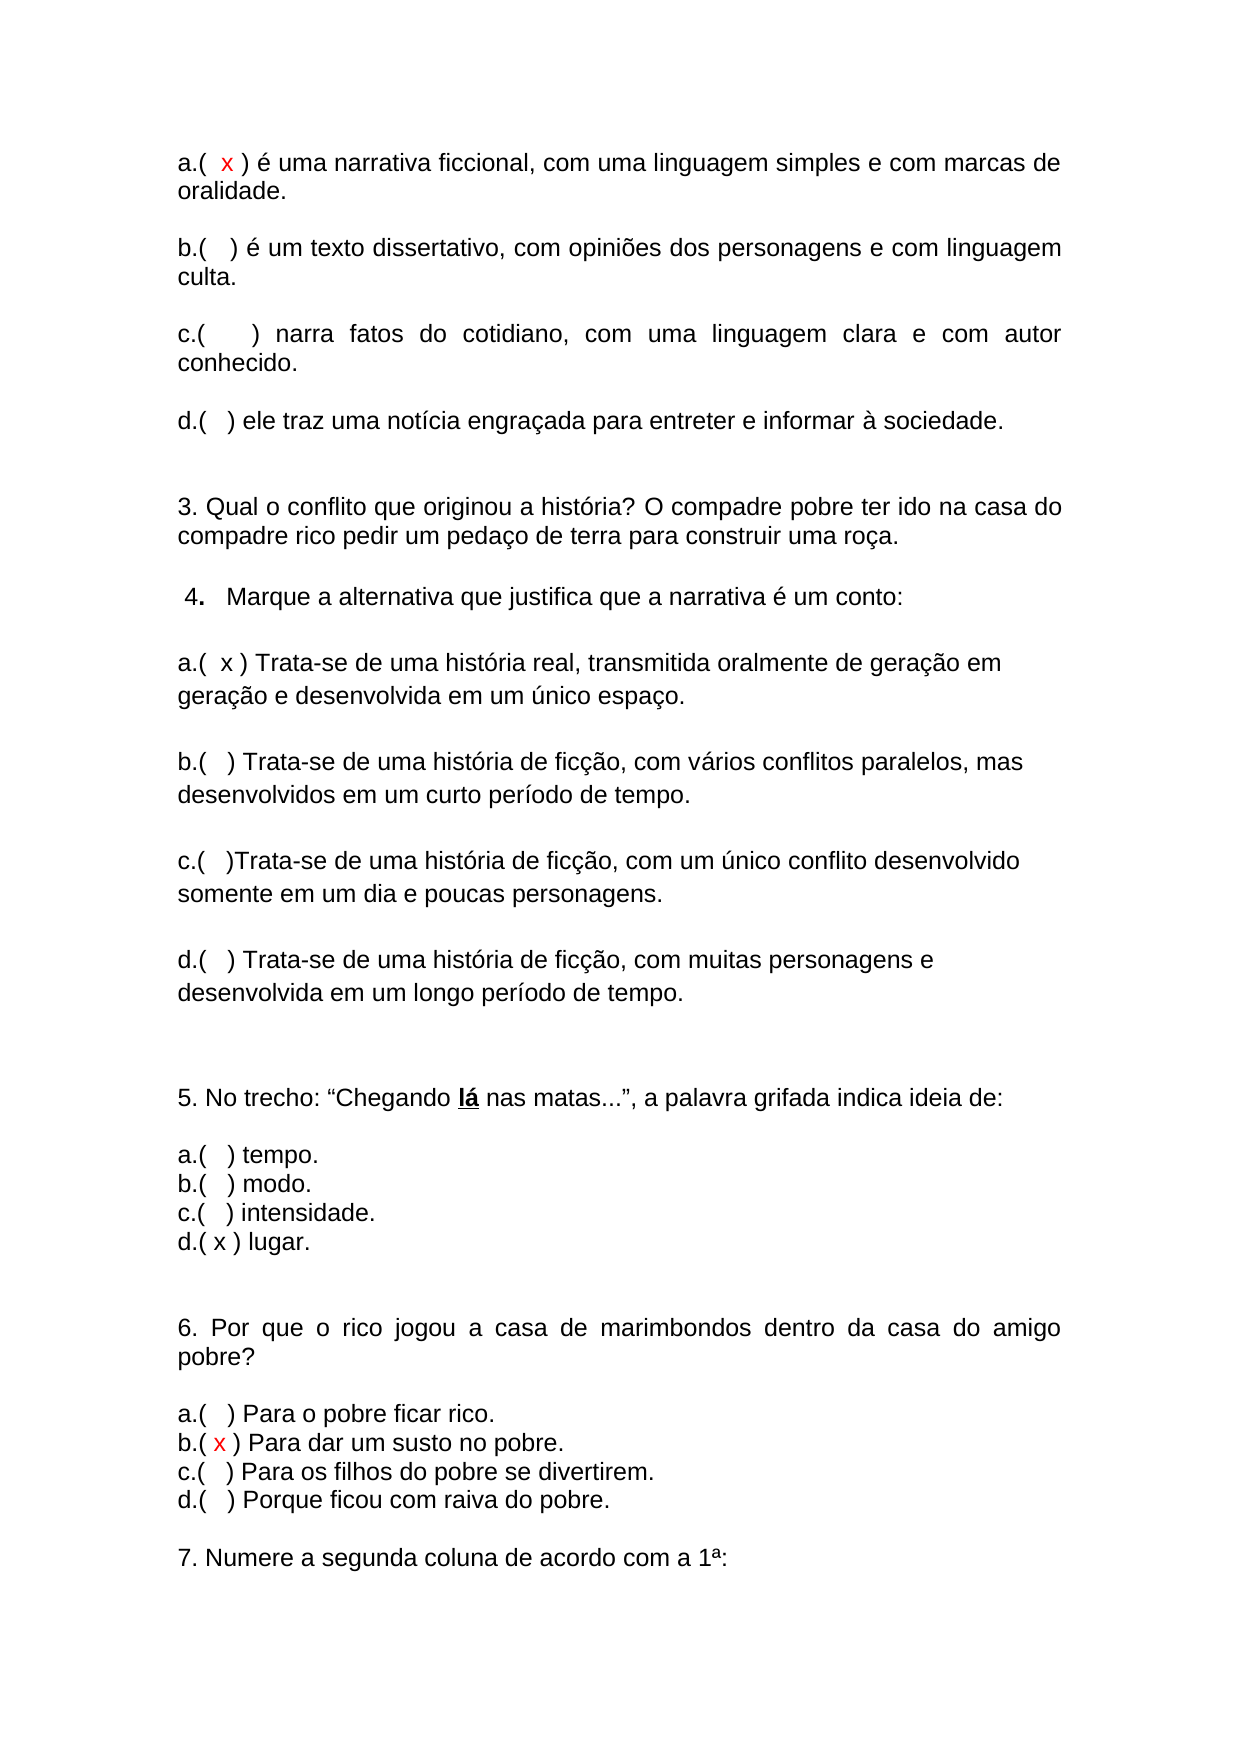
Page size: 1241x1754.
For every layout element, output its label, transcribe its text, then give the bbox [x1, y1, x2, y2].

text a.( ) Para o pobre ficar rico. [177, 1371, 1063, 1428]
text d.( x ) lugar. [177, 1227, 1063, 1256]
text c.( ) narra fatos do cotidiano, com uma linguagem clara e com autor conhecido. [177, 291, 1063, 377]
text 4. Marque a alternativa que justifica que a narrativa é um conto: a.( x ) Trata-se de uma história real, transmitida oralmente de geração em geração e desenvolvida em um único espaço. b.( ) Trata-se de uma história de ficção, com vários conflitos paralelos, mas desenvolvidos em um curto período de tempo. c.( )Trata-se de uma história de ficção, com um único conflito desenvolvido somente em um dia e poucas personagens. d.( ) Trata-se de uma história de ficção, com muitas personagens e desenvolvida em um longo período de tempo. [177, 549, 1063, 1007]
text 3. Qual o conflito que originou a história? O compadre pobre ter ido na casa do compadre rico pedir um pedaço de terra para construir uma roça. [177, 492, 1063, 549]
text b.( ) é um texto dissertativo, com opiniões dos personagens e com linguagem culta. [177, 233, 1063, 291]
text c.( ) Para os filhos do pobre se divertirem. [177, 1457, 1063, 1486]
text d.( ) ele traz uma notícia engraçada para entreter e informar à sociedade. [177, 377, 1063, 434]
text 5. No trecho: “Chegando lá nas matas...”, a palavra grifada indica ideia de: [177, 1083, 1063, 1112]
text 6. Por que o rico jogou a casa de marimbondos dentro da casa do amigo pobre? [177, 1313, 1063, 1371]
text c.( ) intensidade. [177, 1198, 1063, 1227]
text 7. Numere a segunda coluna de acordo com a 1ª: [177, 1543, 1063, 1572]
text d.( ) Porque ficou com raiva do pobre. [177, 1486, 1063, 1514]
text b.( x ) Para dar um susto no pobre. [177, 1428, 1063, 1457]
text b.( ) modo. [177, 1169, 1063, 1198]
text a.( ) tempo. [177, 1141, 1063, 1169]
text a.( x ) é uma narrativa ficcional, com uma linguagem simples e com marcas de oralidade. [177, 148, 1063, 205]
